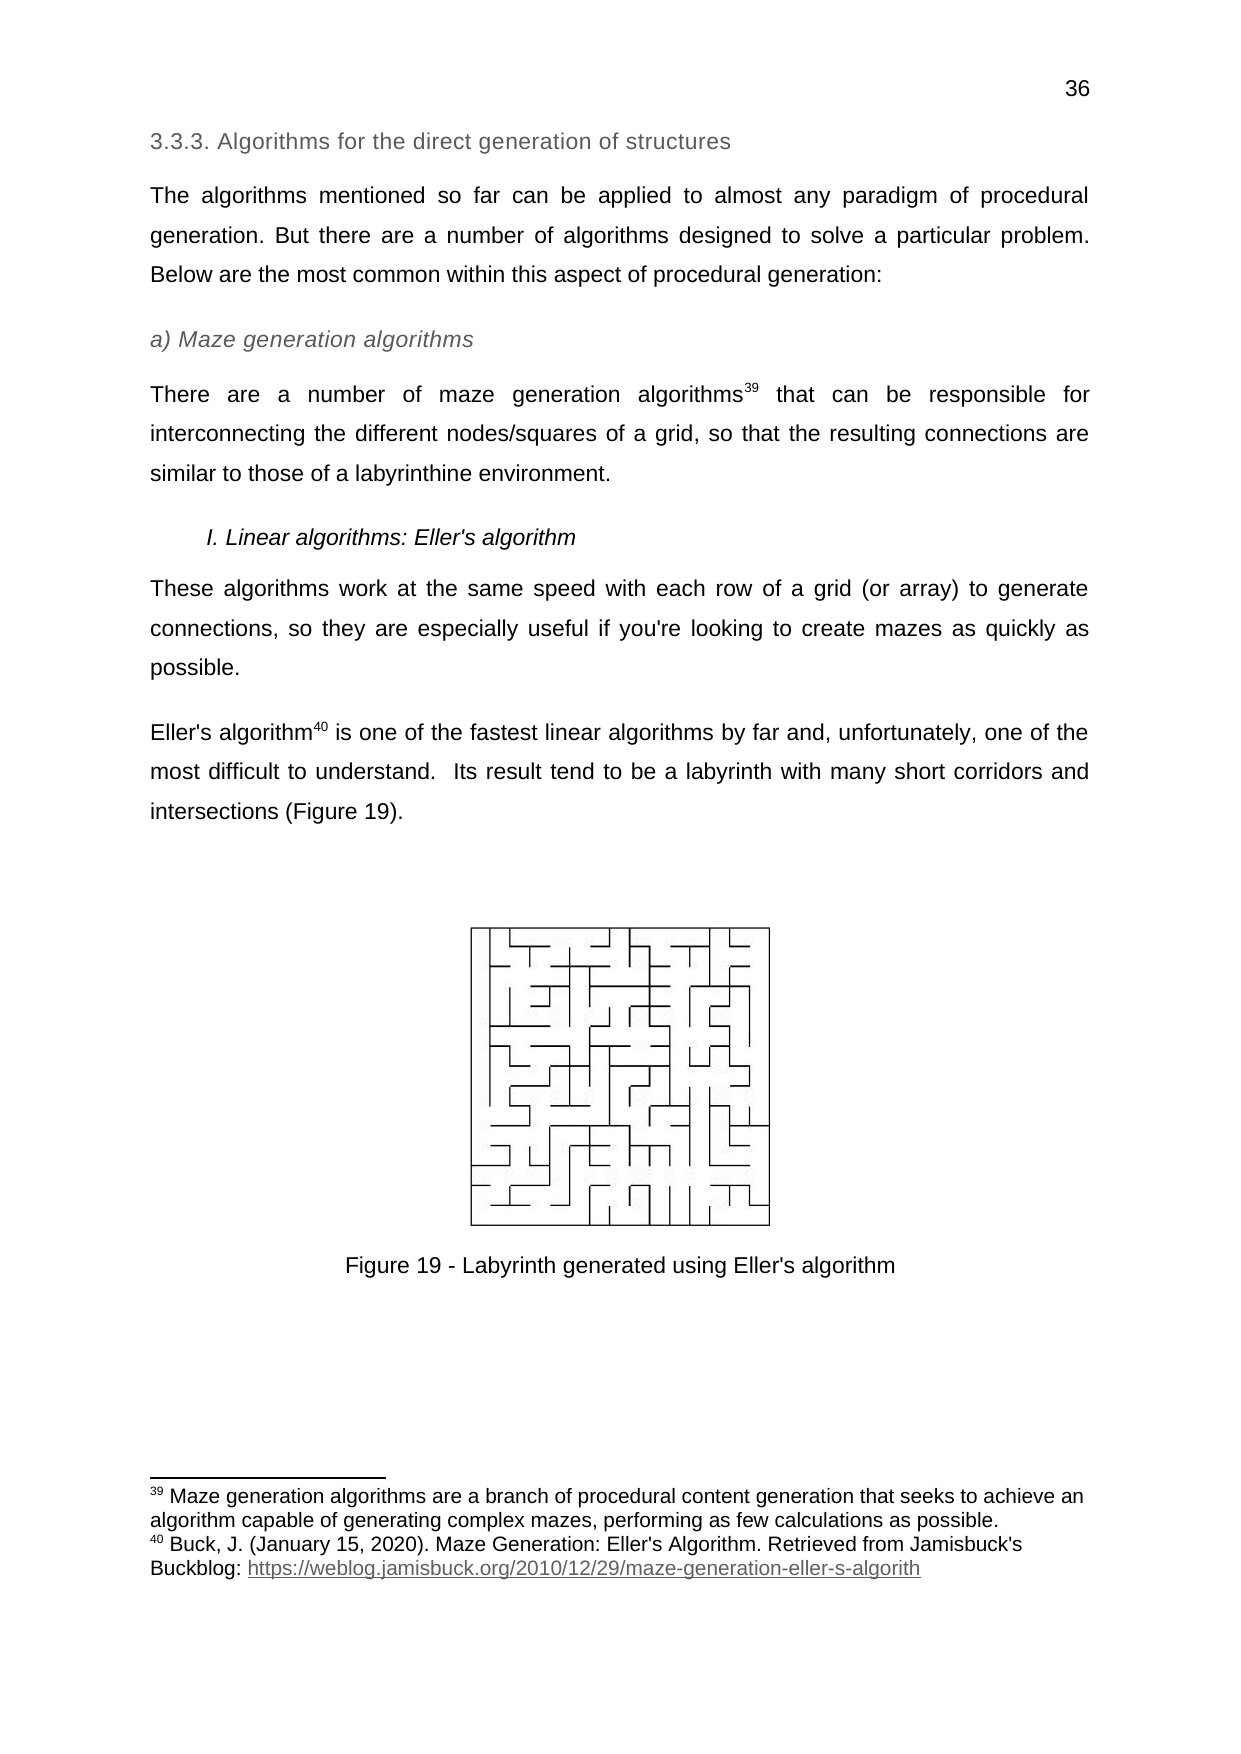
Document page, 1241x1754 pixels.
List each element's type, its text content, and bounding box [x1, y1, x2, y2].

text I. Linear algorithms: Eller's algorithm [150, 524, 1090, 550]
text There are a number of maze generation algorithms that can be responsible for interconnecting the different nodes/squares of a grid, so that the resulting connections are similar to those of a labyrinthine environment. [150, 381, 1090, 486]
subtitle a) Maze generation algorithms [150, 326, 1090, 352]
text Figure 19 - Labyrinth generated using Eller's algorithm [150, 1252, 1090, 1278]
text Buck, J. (January 15, 2020). Maze Generation: Eller's Algorithm. Retrieved from Jamisbuck's Buckblog: https://weblog.jamisbuck.org/2010/12/29/maze-generation-eller-s-algorith [150, 1532, 1090, 1580]
text Eller's algorithm is one of the fastest linear algorithms by far and, unfortunately, one of the most difficult to understand. Its result tend to be a labyrinth with many short corridors and intersections (Figure 19). [150, 719, 1090, 824]
text Maze generation algorithms are a branch of procedural content generation that seeks to achieve an algorithm capable of generating complex mazes, performing as few calculations as possible. [150, 1484, 1090, 1532]
subtitle 3.3.3. Algorithms for the direct generation of structures [150, 128, 1090, 154]
picture [469, 926, 771, 1227]
text The algorithms mentioned so far can be applied to almost any paradigm of procedural generation. But there are a number of algorithms designed to solve a particular problem. Below are the most common within this aspect of procedural generation: [150, 182, 1090, 288]
text These algorithms work at the same speed with each row of a grid (or array) to generate connections, so they are especially useful if you're looking to create mazes as quickly as possible. [150, 575, 1090, 681]
